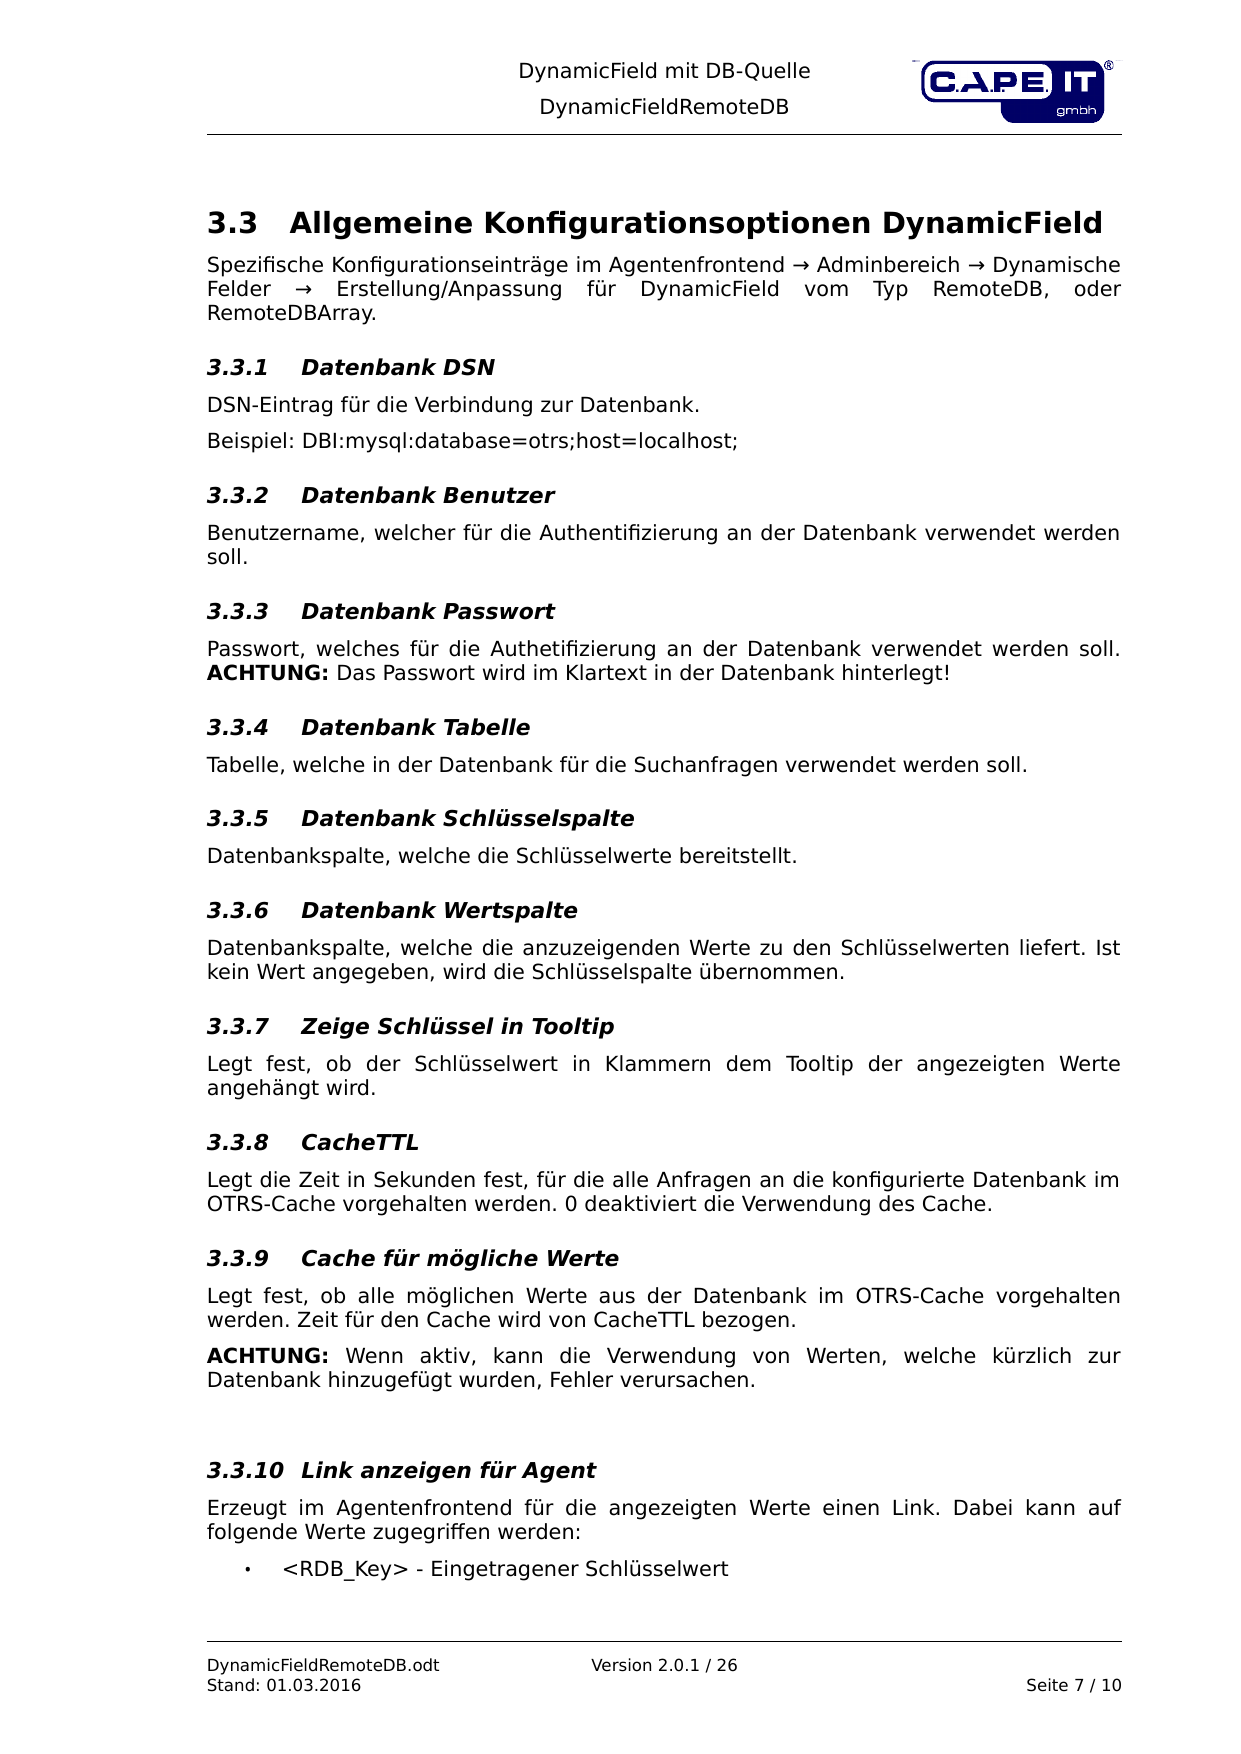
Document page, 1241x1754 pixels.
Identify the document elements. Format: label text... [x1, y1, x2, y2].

subtitle Datenbank Schlüsselspalte [207, 806, 1122, 832]
subtitle Cache für mögliche Werte [207, 1246, 1122, 1271]
text ACHTUNG: Wenn aktiv, kann die Verwendung von Werten, welche kürzlich zur Datenbank hinzugefügt wurden, Fehler verursachen. [207, 1344, 1122, 1393]
text Datenbankspalte, welche die Schlüsselwerte bereitstellt. [207, 844, 1122, 869]
subtitle Datenbank Benutzer [207, 483, 1122, 508]
text Legt fest, ob der Schlüsselwert in Klammern dem Tooltip der angezeigten Werte angehängt wird. [207, 1052, 1122, 1101]
text Passwort, welches für die Authetifizierung an der Datenbank verwendet werden soll. ACHTUNG: Das Passwort wird im Klartext in der Datenbank hinterlegt! [207, 637, 1122, 685]
subtitle Allgemeine Konfigurationsoptionen DynamicField [207, 207, 1122, 241]
list <RDB_Key> - Eingetragener Schlüsselwert [244, 1556, 1122, 1582]
subtitle Datenbank DSN [207, 355, 1122, 381]
text Legt fest, ob alle möglichen Werte aus der Datenbank im OTRS-Cache vorgehalten werden. Zeit für den Cache wird von CacheTTL bezogen. [207, 1284, 1122, 1332]
subtitle Zeige Schlüssel in Tooltip [207, 1014, 1122, 1039]
text DSN-Eintrag für die Verbindung zur Datenbank. [207, 393, 1122, 417]
subtitle Link anzeigen für Agent [207, 1458, 1122, 1484]
text Benutzername, welcher für die Authentifizierung an der Datenbank verwendet werden soll. [207, 521, 1122, 569]
subtitle Datenbank Tabelle [207, 715, 1122, 740]
text Legt die Zeit in Sekunden fest, für die alle Anfragen an die konfigurierte Datenbank im OTRS-Cache vorgehalten werden. 0 deaktiviert die Verwendung des Cache. [207, 1168, 1122, 1216]
subtitle CacheTTL [207, 1130, 1122, 1156]
text Datenbankspalte, welche die anzuzeigenden Werte zu den Schlüsselwerten liefert. Ist kein Wert angegeben, wird die Schlüsselspalte übernommen. [207, 936, 1122, 984]
subtitle Datenbank Wertspalte [207, 898, 1122, 924]
text Spezifische Konfigurationseinträge im Agentenfrontend → Adminbereich → Dynamische Felder → Erstellung/Anpassung für DynamicField vom Typ RemoteDB, oder RemoteDBArray. [207, 253, 1122, 326]
text Erzeugt im Agentenfrontend für die angezeigten Werte einen Link. Dabei kann auf folgende Werte zugegriffen werden: [207, 1496, 1122, 1545]
text Beispiel: DBI:mysql:database=otrs;host=localhost; [207, 429, 1122, 453]
subtitle Datenbank Passwort [207, 599, 1122, 624]
text Tabelle, welche in der Datenbank für die Suchanfragen verwendet werden soll. [207, 753, 1122, 777]
picture [921, 60, 1114, 123]
